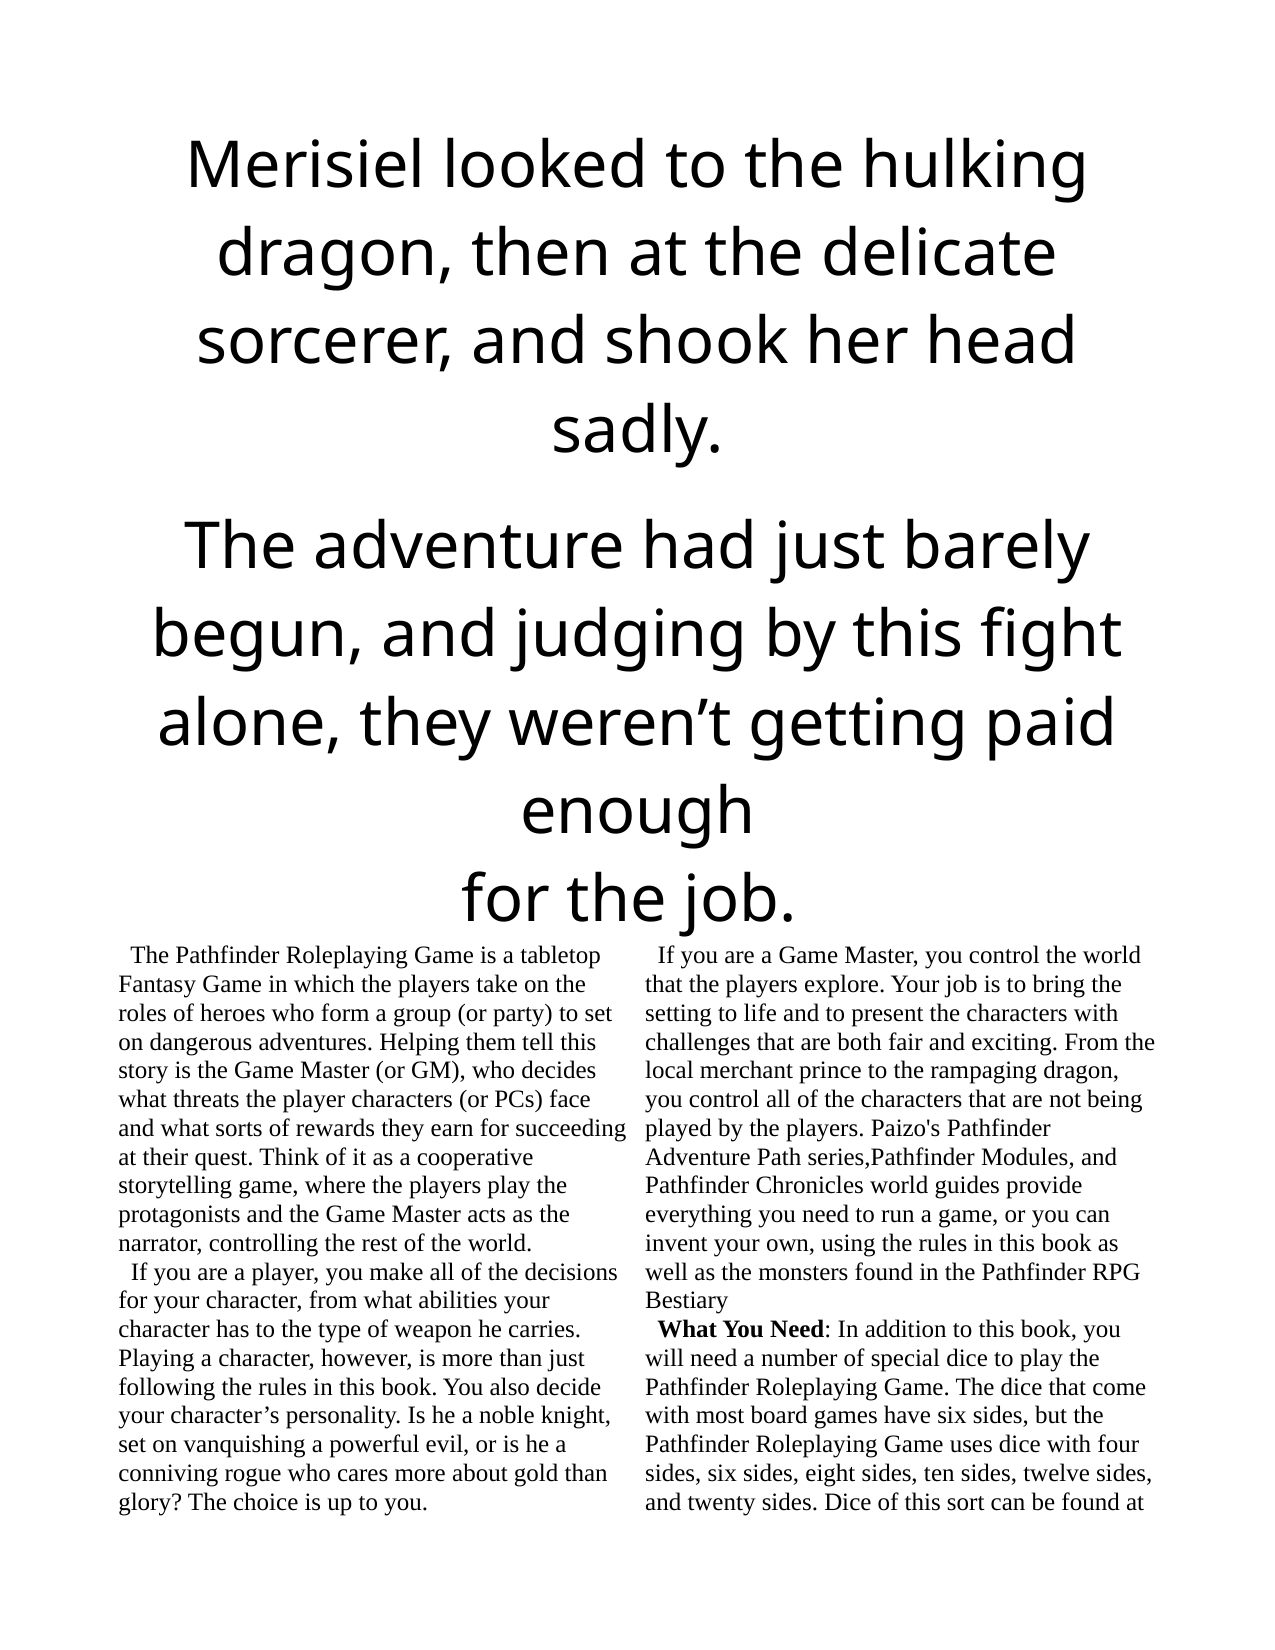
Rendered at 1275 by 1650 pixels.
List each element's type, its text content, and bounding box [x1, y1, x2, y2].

text Merisiel looked to the hulking dragon, then at the delicate sorcerer, and shook her head sadly. [118, 118, 1157, 471]
text If you are a player, you make all of the decisions for your character, from what abilities your character has to the type of weapon he carries. Playing a character, however, is more than just following the rules in this book. You also decide your character’s personality. Is he a noble knight, set on vanquishing a powerful evil, or is he a conniving rogue who cares more about gold than glory? The choice is up to you. [118, 1257, 630, 1516]
text If you are a Game Master, you control the world that the players explore. Your job is to bring the setting to life and to present the characters with challenges that are both fair and exciting. From the local merchant prince to the rampaging dragon, you control all of the characters that are not being played by the players. Paizo's Pathfinder Adventure Path series,Pathfinder Modules, and Pathfinder Chronicles world guides provide everything you need to run a game, or you can invent your own, using the rules in this book as well as the monsters found in the Pathfinder RPG Bestiary [645, 941, 1157, 1314]
text The adventure had just barely begun, and judging by this fight alone, they weren’t getting paid enough for the job. [118, 499, 1157, 941]
text What You Need: In addition to this book, you will need a number of special dice to play the Pathfinder Roleplaying Game. The dice that come with most board games have six sides, but the Pathfinder Roleplaying Game uses dice with four sides, six sides, eight sides, ten sides, twelve sides, and twenty sides. Dice of this sort can be found at [645, 1314, 1157, 1516]
text The Pathfinder Roleplaying Game is a tabletop Fantasy Game in which the players take on the roles of heroes who form a group (or party) to set on dangerous adventures. Helping them tell this story is the Game Master (or GM), who decides what threats the player characters (or PCs) face and what sorts of rewards they earn for succeeding at their quest. Think of it as a cooperative storytelling game, where the players play the protagonists and the Game Master acts as the narrator, controlling the rest of the world. [118, 941, 630, 1257]
